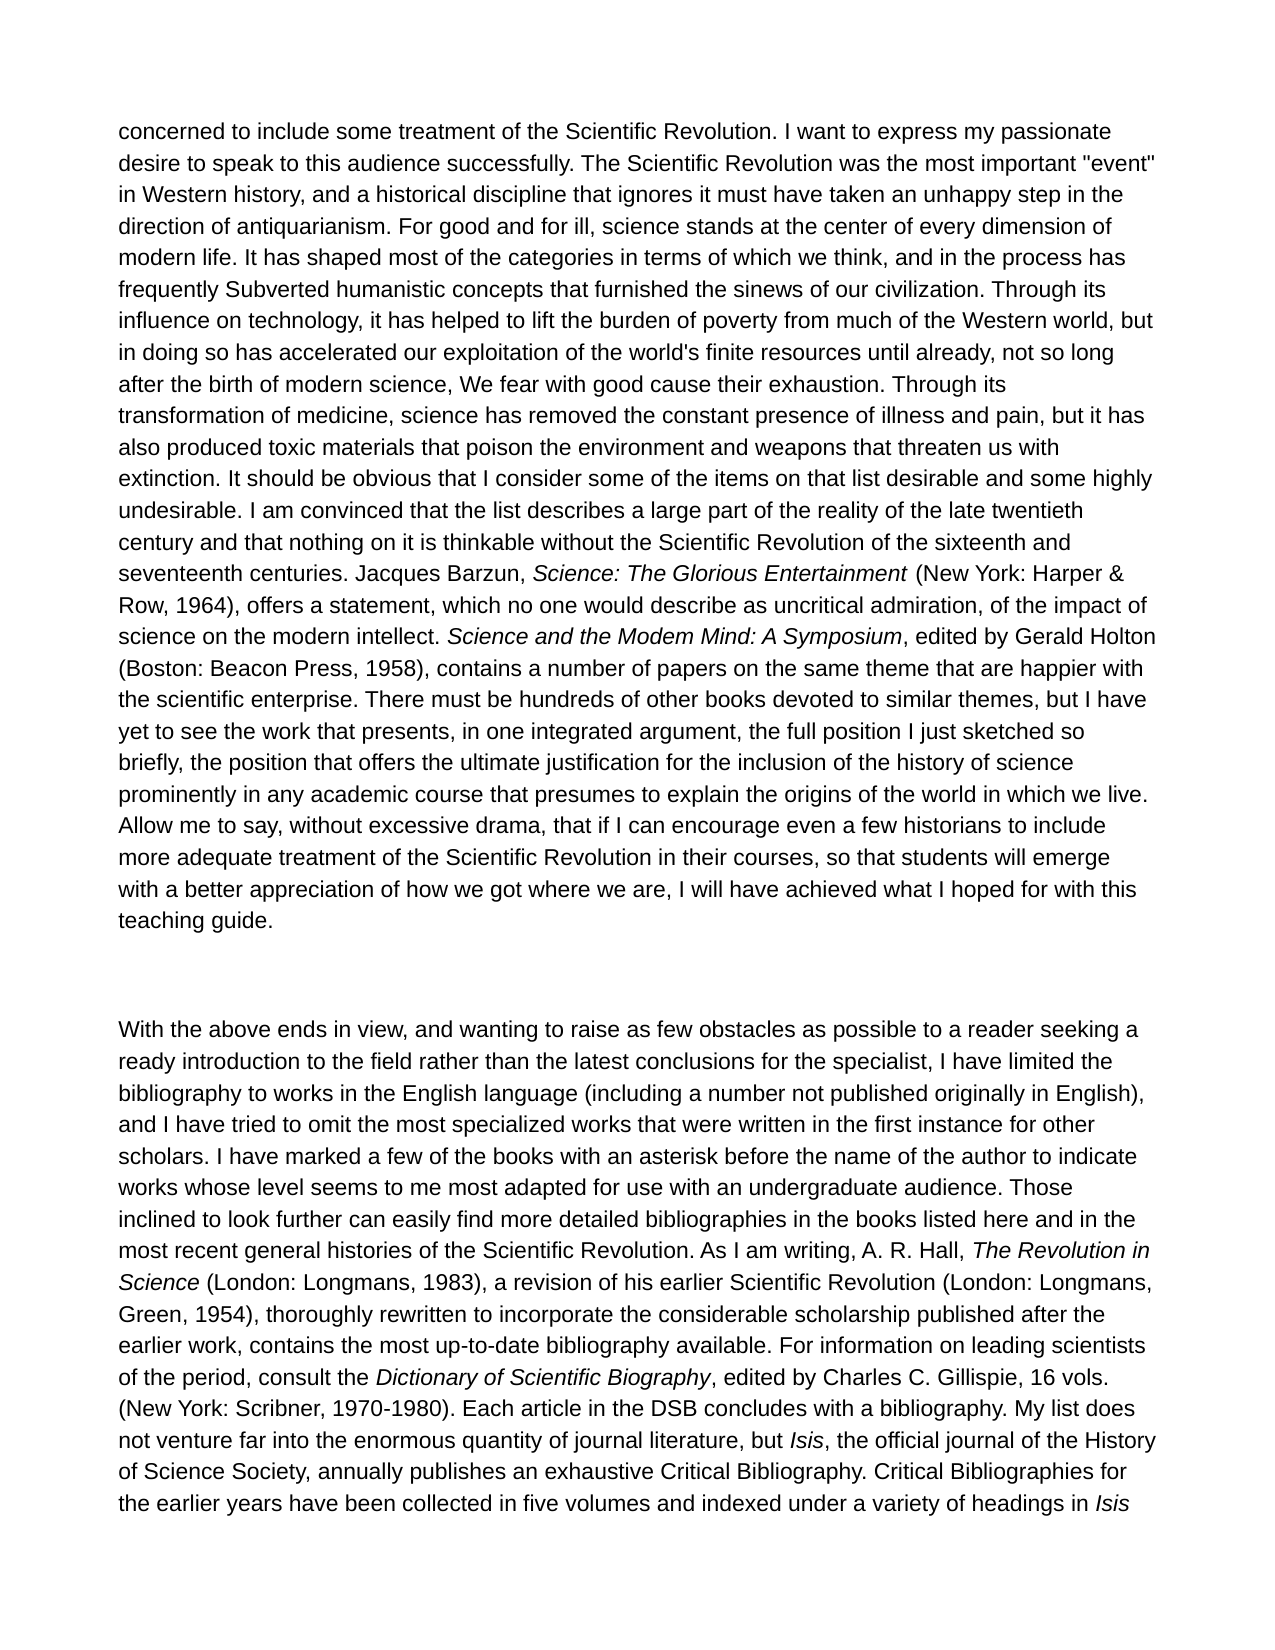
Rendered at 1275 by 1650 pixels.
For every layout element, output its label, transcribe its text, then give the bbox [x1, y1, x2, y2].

text concerned to include some treatment of the Scientific Revolution. I want to express my passionate desire to speak to this audience successfully. The Scientific Revolution was the most important "event" in Western history, and a historical discipline that ignores it must have taken an unhappy step in the direction of antiquarianism. For good and for ill, science stands at the center of every dimension of modern life. It has shaped most of the categories in terms of which we think, and in the process has frequently Subverted humanistic concepts that furnished the sinews of our civilization. Through its influence on technology, it has helped to lift the burden of poverty from much of the Western world, but in doing so has accelerated our exploitation of the world's finite resources until already, not so long after the birth of modern science, We fear with good cause their exhaustion. Through its transformation of medicine, science has removed the constant presence of illness and pain, but it has also produced toxic materials that poison the environment and weapons that threaten us with extinction. It should be obvious that I consider some of the items on that list desirable and some highly undesirable. I am convinced that the list describes a large part of the reality of the late twentieth century and that nothing on it is thinkable without the Scientific Revolution of the sixteenth and seventeenth centuries. Jacques Barzun, Science: The Glorious Entertainment (New York: Harper & Row, 1964), offers a statement, which no one would describe as uncritical admiration, of the impact of science on the modern intellect. Science and the Modem Mind: A Symposium, edited by Gerald Holton (Boston: Beacon Press, 1958), contains a number of papers on the same theme that are happier with the scientific enterprise. There must be hundreds of other books devoted to similar themes, but I have yet to see the work that presents, in one integrated argument, the full position I just sketched so briefly, the position that offers the ultimate justification for the inclusion of the history of science prominently in any academic course that presumes to explain the origins of the world in which we live. Allow me to say, without excessive drama, that if I can encourage even a few historians to include more adequate treatment of the Scientific Revolution in their courses, so that students will emerge with a better appreciation of how we got where we are, I will have achieved what I hoped for with this teaching guide. [118, 118, 1157, 997]
text With the above ends in view, and wanting to raise as few obstacles as possible to a reader seeking a ready introduction to the field rather than the latest conclusions for the specialist, I have limited the bibliography to works in the English language (including a number not published originally in English), and I have tried to omit the most specialized works that were written in the first instance for other scholars. I have marked a few of the books with an asterisk before the name of the author to indicate works whose level seems to me most adapted for use with an undergraduate audience. Those inclined to look further can easily find more detailed bibliographies in the books listed here and in the most recent general histories of the Scientific Revolution. As I am writing, A. R. Hall, The Revolution in Science (London: Longmans, 1983), a revision of his earlier Scientific Revolution (London: Longmans, Green, 1954), thoroughly rewritten to incorporate the considerable scholarship published after the earlier work, contains the most up-to-date bibliography available. For information on leading scientists of the period, consult the Dictionary of Scientific Biography, edited by Charles C. Gillispie, 16 vols. (New York: Scribner, 1970-1980). Each article in the DSB concludes with a bibliography. My list does not venture far into the enormous quantity of journal literature, but Isis, the official journal of the History of Science Society, annually publishes an exhaustive Critical Bibliography. Critical Bibliographies for the earlier years have been collected in five volumes and indexed under a variety of headings in Isis [118, 1016, 1157, 1516]
